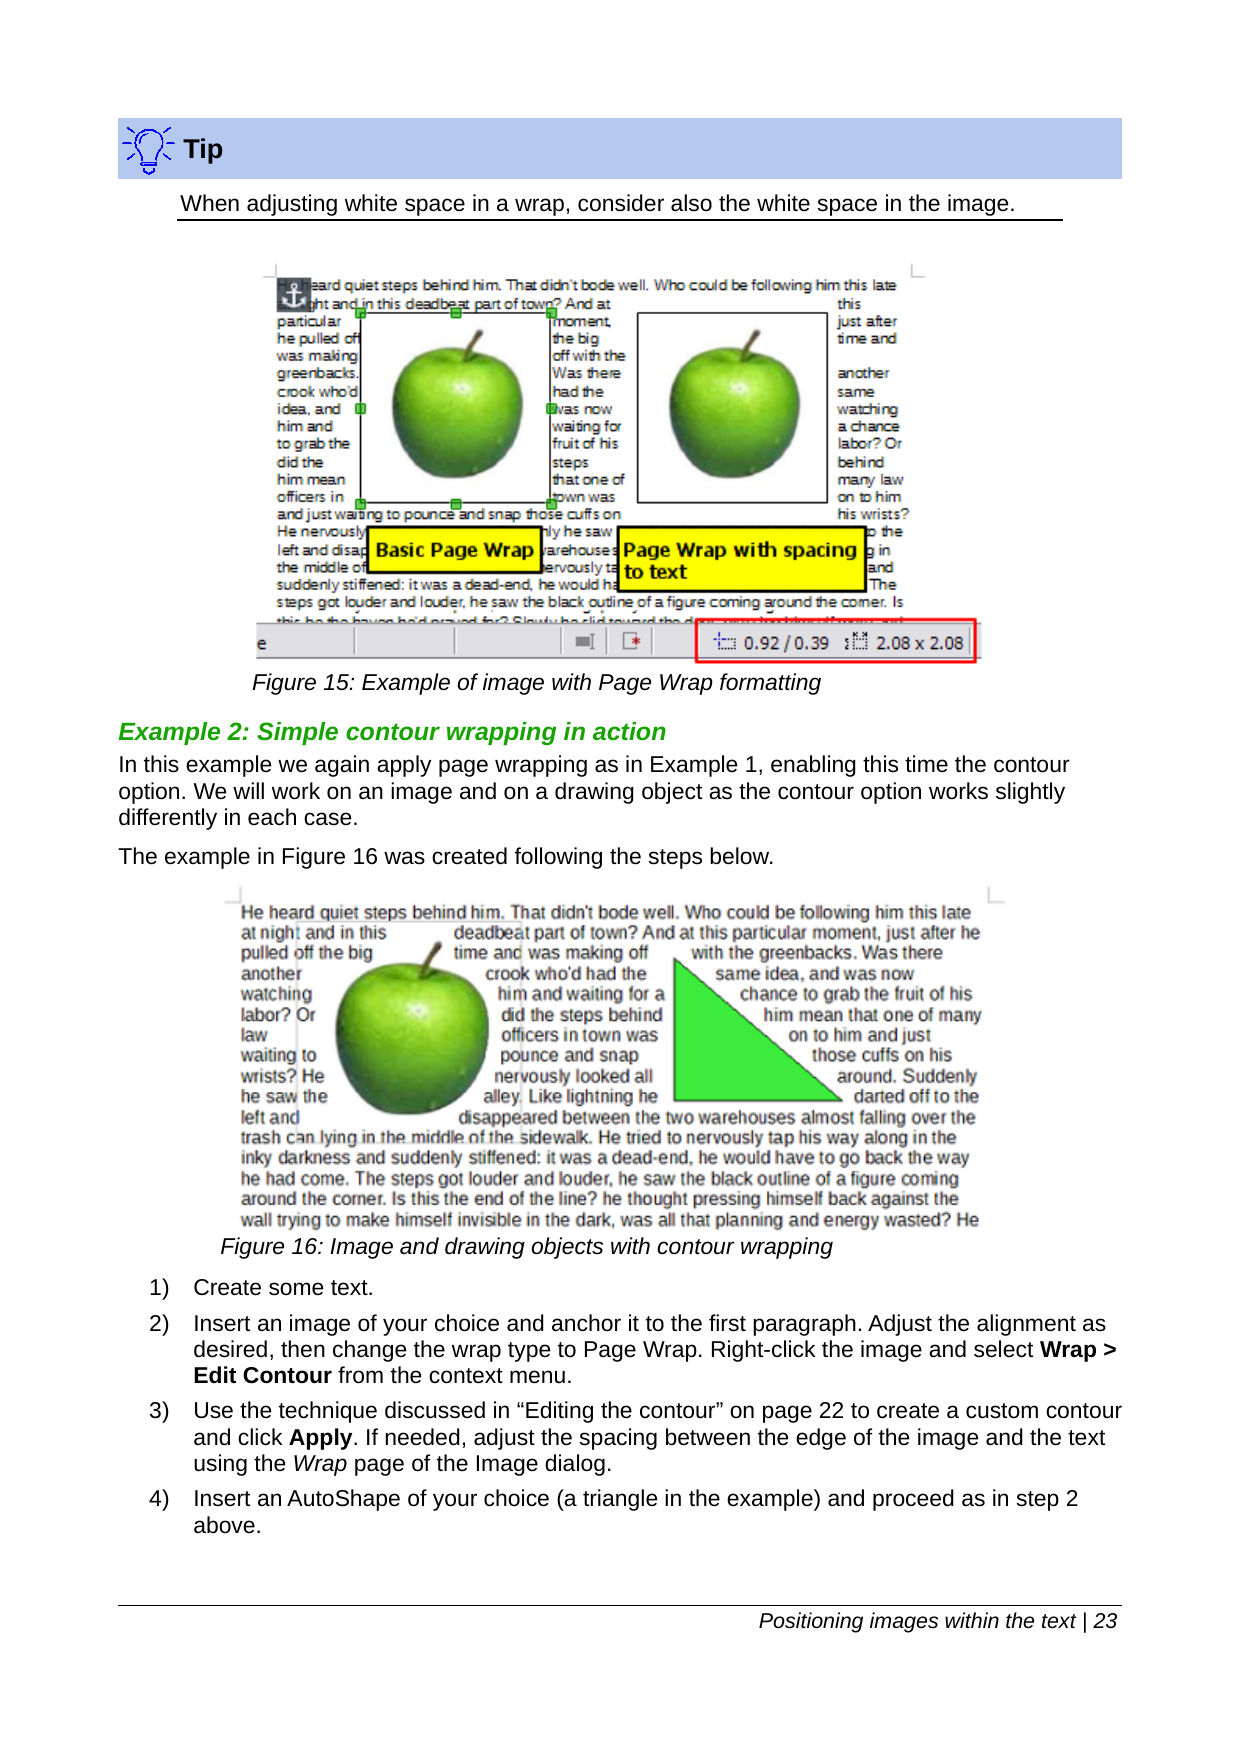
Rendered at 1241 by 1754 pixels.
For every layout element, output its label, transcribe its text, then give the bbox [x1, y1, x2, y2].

subtitle Tip [118, 118, 1122, 179]
text Figure 16: Image and drawing objects with contour wrapping [220, 1233, 1020, 1259]
picture [119, 119, 179, 179]
text Figure 15: Example of image with Page Wrap formatting [252, 670, 988, 696]
list The example in Figure 16 was created following the steps below. [118, 843, 1122, 869]
text When adjusting white space in a wrap, consider also the white space in the image. [177, 187, 1063, 219]
list Create some text. [169, 1274, 1122, 1301]
list Use the technique discussed in “Editing the contour” on page 22 to create a custom contour and click Apply. If needed, adjust the spacing between the edge of the image and the text using the Wrap page of the Image dialog. [169, 1397, 1122, 1476]
text In this example we again apply page wrapping as in Example 1, enabling this time the contour option. We will work on an image and on a drawing object as the contour option works slightly differently in each case. [118, 751, 1122, 830]
list Insert an image of your choice and anchor it to the first paragraph. Adjust the alignment as desired, then change the wrap type to Page Wrap. Right-click the image and select Wrap > Edit Contour from the context menu. [169, 1309, 1122, 1388]
picture [220, 881, 1020, 1233]
subtitle Example 2: Simple contour wrapping in action [118, 717, 1122, 745]
list Insert an AutoShape of your choice (a triangle in the example) and proceed as in step 2 above. [169, 1485, 1122, 1538]
picture [252, 256, 988, 670]
